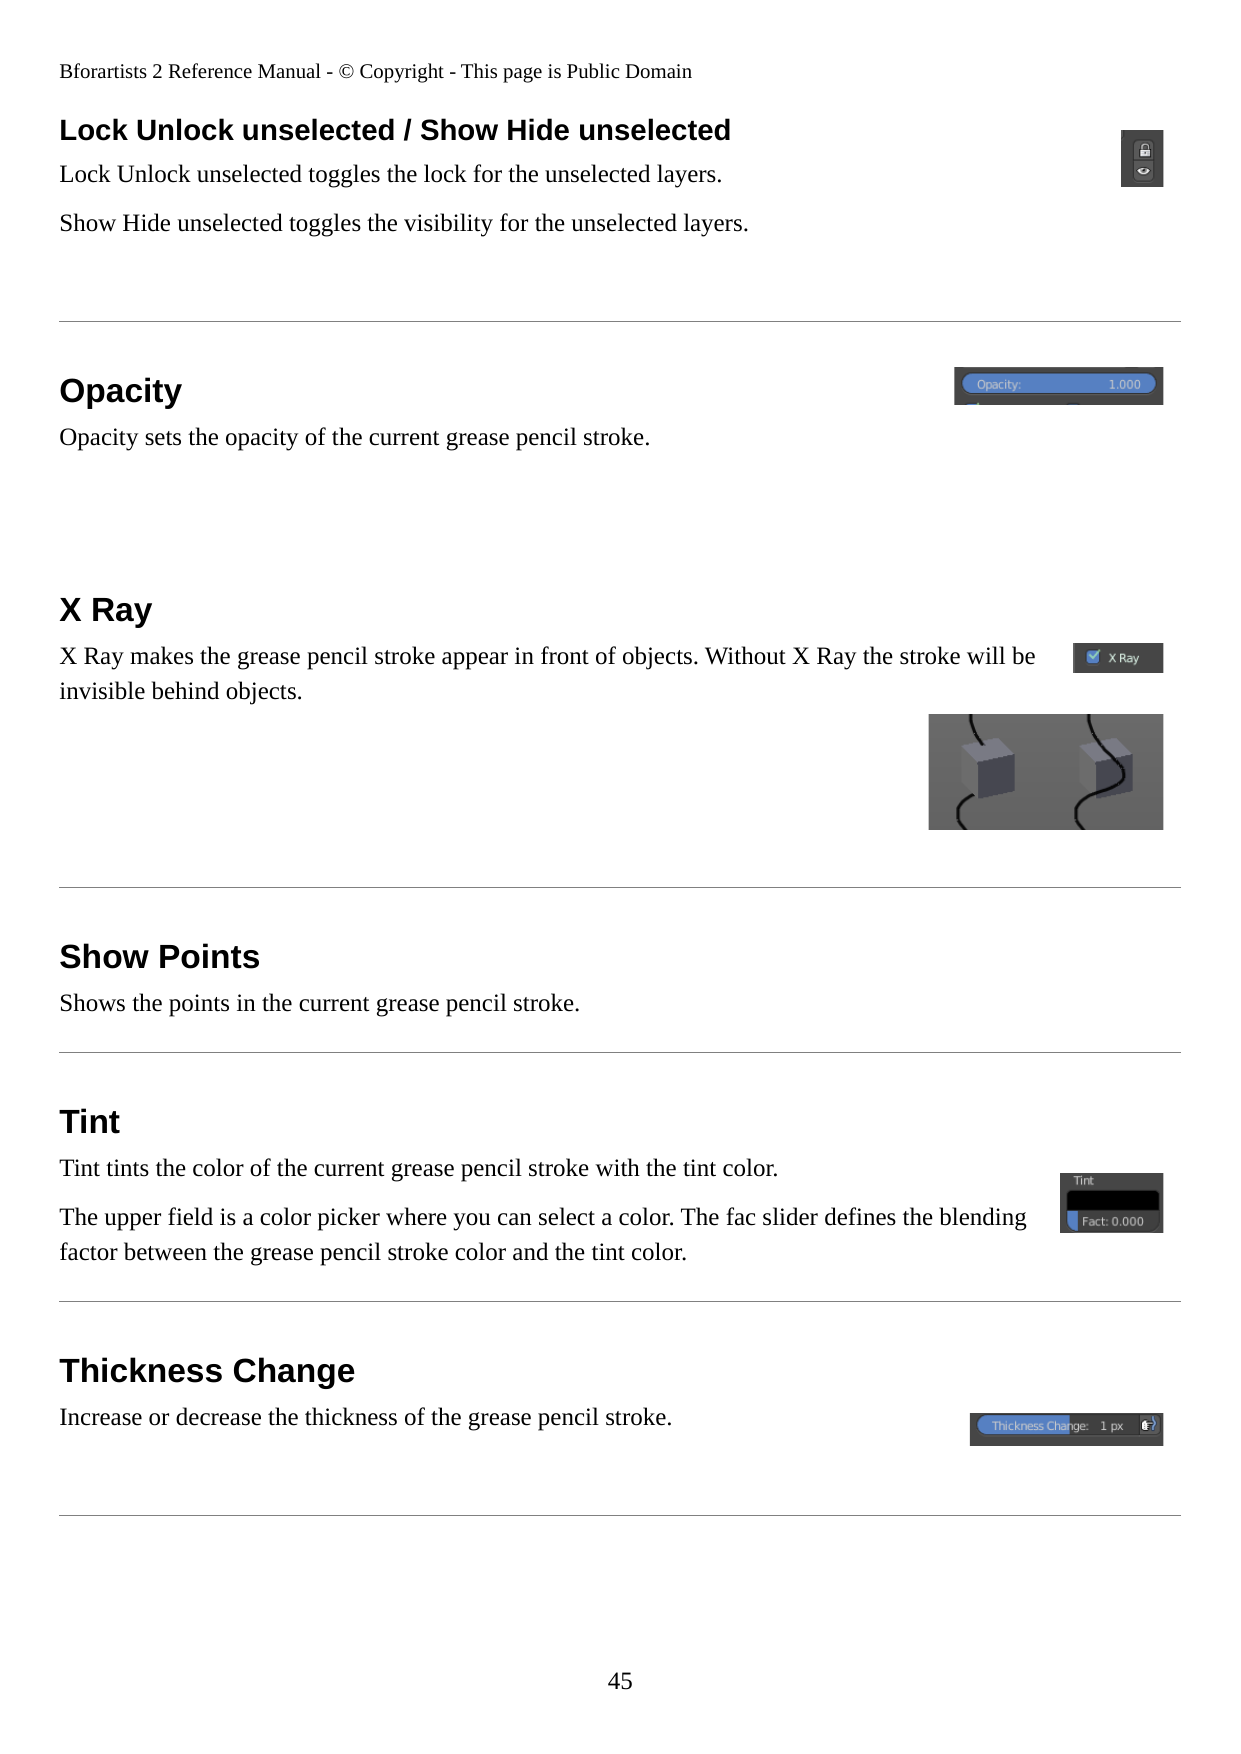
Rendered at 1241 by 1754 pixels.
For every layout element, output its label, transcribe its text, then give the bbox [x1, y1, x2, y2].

subtitle Lock Unlock unselected / Show Hide unselected [59, 113, 1181, 146]
text Shows the points in the current grease pencil stroke. [59, 988, 1181, 1017]
text X Ray makes the grease pencil stroke appear in front of objects. Without X Ray the stroke will be invisible behind objects. [59, 641, 1181, 704]
text Opacity sets the opacity of the current grease pencil stroke. [59, 422, 1181, 451]
text The upper field is a color picker where you can select a color. The fac slider defines the blending factor between the grease pencil stroke color and the tint color. [59, 1202, 1181, 1266]
text Tint tints the color of the current grease pencil stroke with the tint color. [59, 1153, 1181, 1182]
text Show Hide unselected toggles the visibility for the unselected layers. [59, 208, 1181, 237]
subtitle Thickness Change [59, 1351, 1181, 1390]
text Increase or decrease the thickness of the grease pencil stroke. [59, 1402, 1181, 1431]
subtitle Show Points [59, 937, 1181, 976]
text Lock Unlock unselected toggles the lock for the unselected layers. [59, 159, 1181, 188]
subtitle X Ray [59, 590, 1181, 629]
picture [1121, 130, 1164, 187]
subtitle Tint [59, 1102, 1181, 1141]
picture [954, 367, 1164, 405]
picture [969, 1413, 1164, 1446]
picture [1073, 643, 1164, 673]
picture [928, 714, 1164, 830]
subtitle Opacity [59, 371, 1181, 410]
picture [1060, 1173, 1164, 1233]
